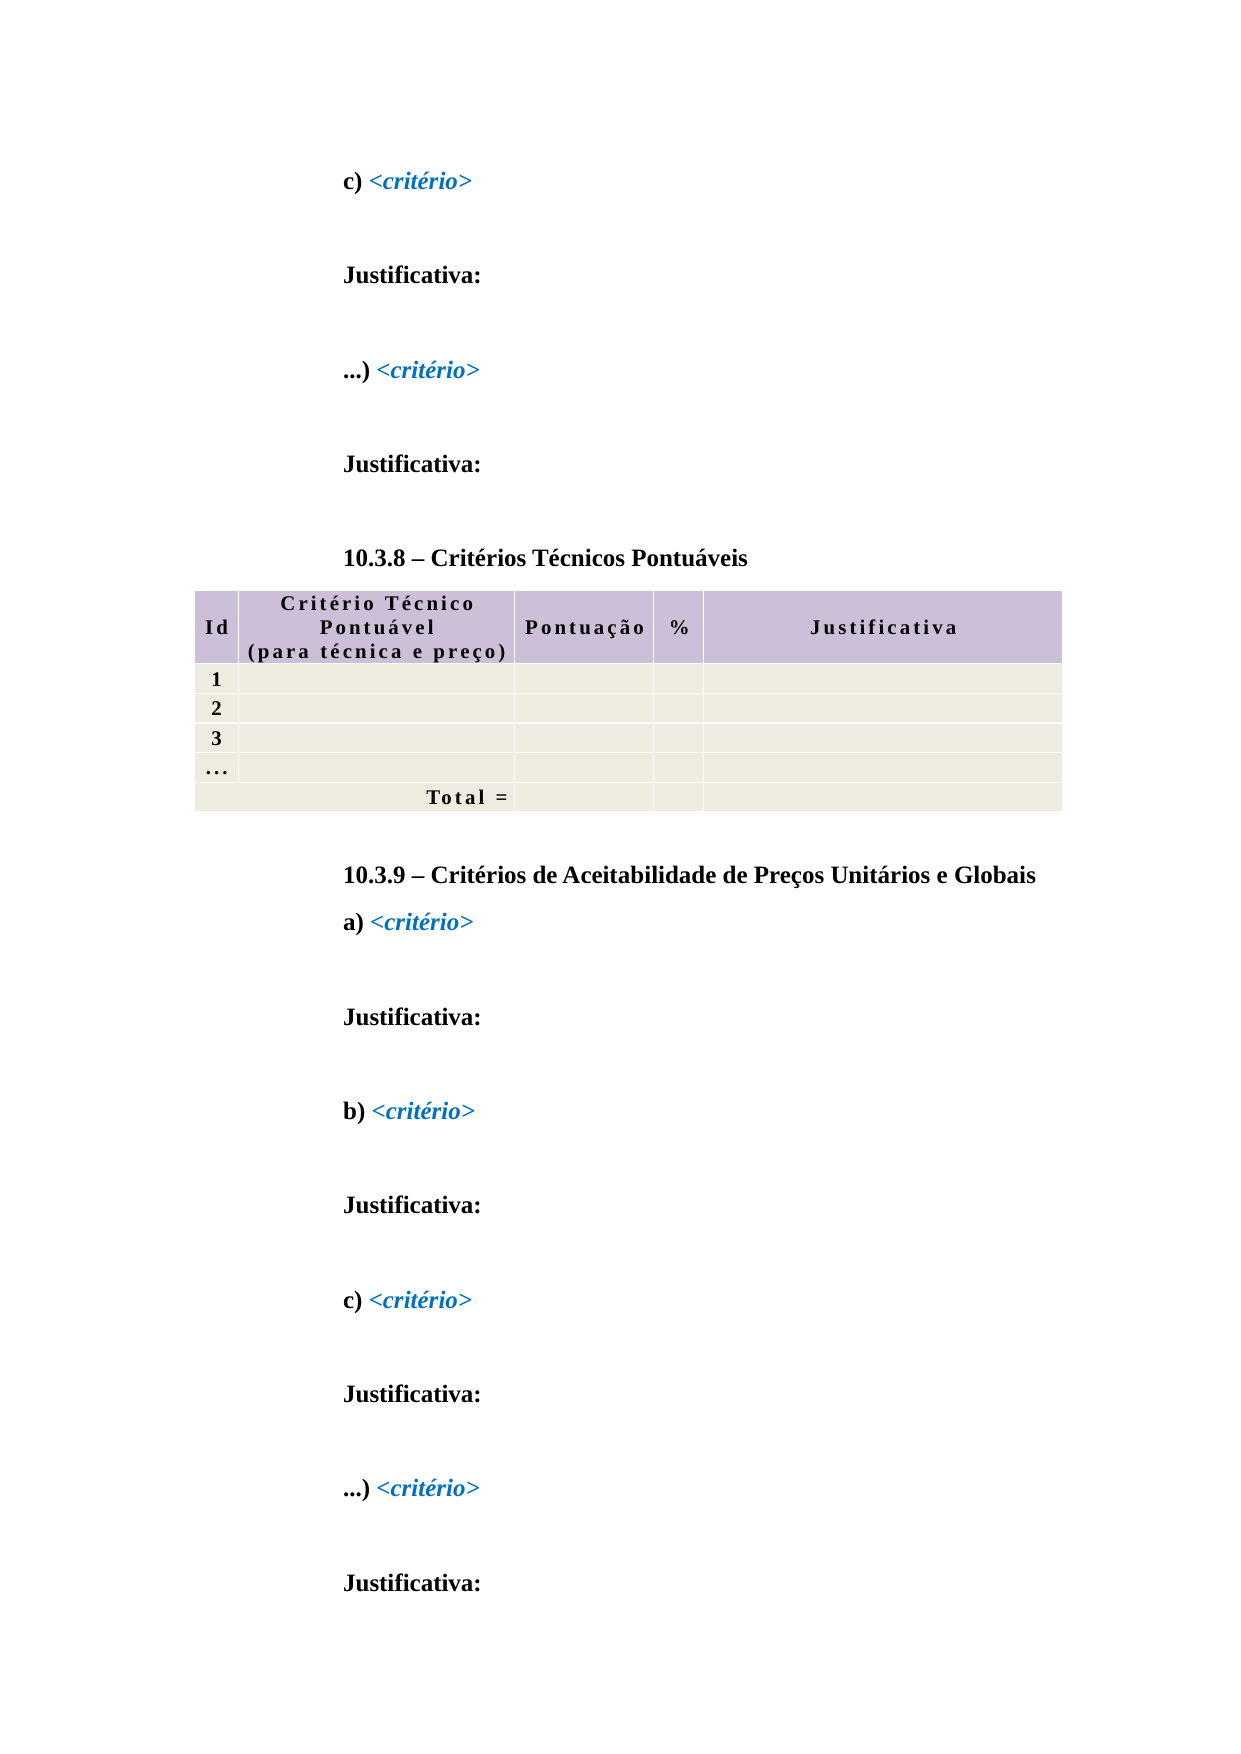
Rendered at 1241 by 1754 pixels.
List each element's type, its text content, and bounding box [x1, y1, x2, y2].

text ...) <critério> [343, 354, 1064, 383]
table_cell [239, 664, 514, 693]
table_cell 1 [195, 664, 238, 693]
table_cell [239, 694, 514, 722]
table_header % [654, 591, 703, 663]
table_cell [654, 694, 703, 722]
table_cell [654, 753, 703, 782]
table_cell [704, 724, 1062, 752]
text Justificativa: [343, 1378, 1064, 1408]
table_cell [515, 783, 653, 811]
text 10.3.9 – Critérios de Aceitabilidade de Preços Unitários e Globais [343, 859, 1064, 889]
text b) <critério> [343, 1095, 1064, 1125]
table_cell [239, 724, 514, 752]
text ...) <critério> [343, 1473, 1064, 1502]
table_cell [704, 664, 1062, 693]
table_cell [654, 664, 703, 693]
table_cell [515, 724, 653, 752]
table_header Critério Técnico Pontuável (para técnica e preço) [239, 591, 514, 663]
table_cell [704, 694, 1062, 722]
text c) <critério> [343, 1284, 1064, 1313]
table_cell [239, 753, 514, 782]
table_cell [515, 753, 653, 782]
text Justificativa: [343, 260, 1064, 289]
text Justificativa: [343, 448, 1064, 478]
table_cell [515, 664, 653, 693]
table_cell [515, 694, 653, 722]
text Justificativa: [343, 1190, 1064, 1219]
text 10.3.8 – Critérios Técnicos Pontuáveis [343, 543, 1064, 572]
table_cell ... [195, 753, 238, 782]
table_header Justificativa [704, 591, 1062, 663]
table_header Id [195, 591, 238, 663]
text a) <critério> [343, 907, 1064, 936]
table_cell [704, 783, 1062, 811]
text c) <critério> [343, 165, 1064, 195]
table_cell [704, 753, 1062, 782]
table_header Pontuação [515, 591, 653, 663]
text Justificativa: [343, 1001, 1064, 1030]
table_cell 3 [195, 724, 238, 752]
table_cell [654, 724, 703, 752]
table_cell 2 [195, 694, 238, 722]
text Justificativa: [343, 1567, 1064, 1597]
table_cell Total = [195, 783, 514, 811]
table_cell [654, 783, 703, 811]
